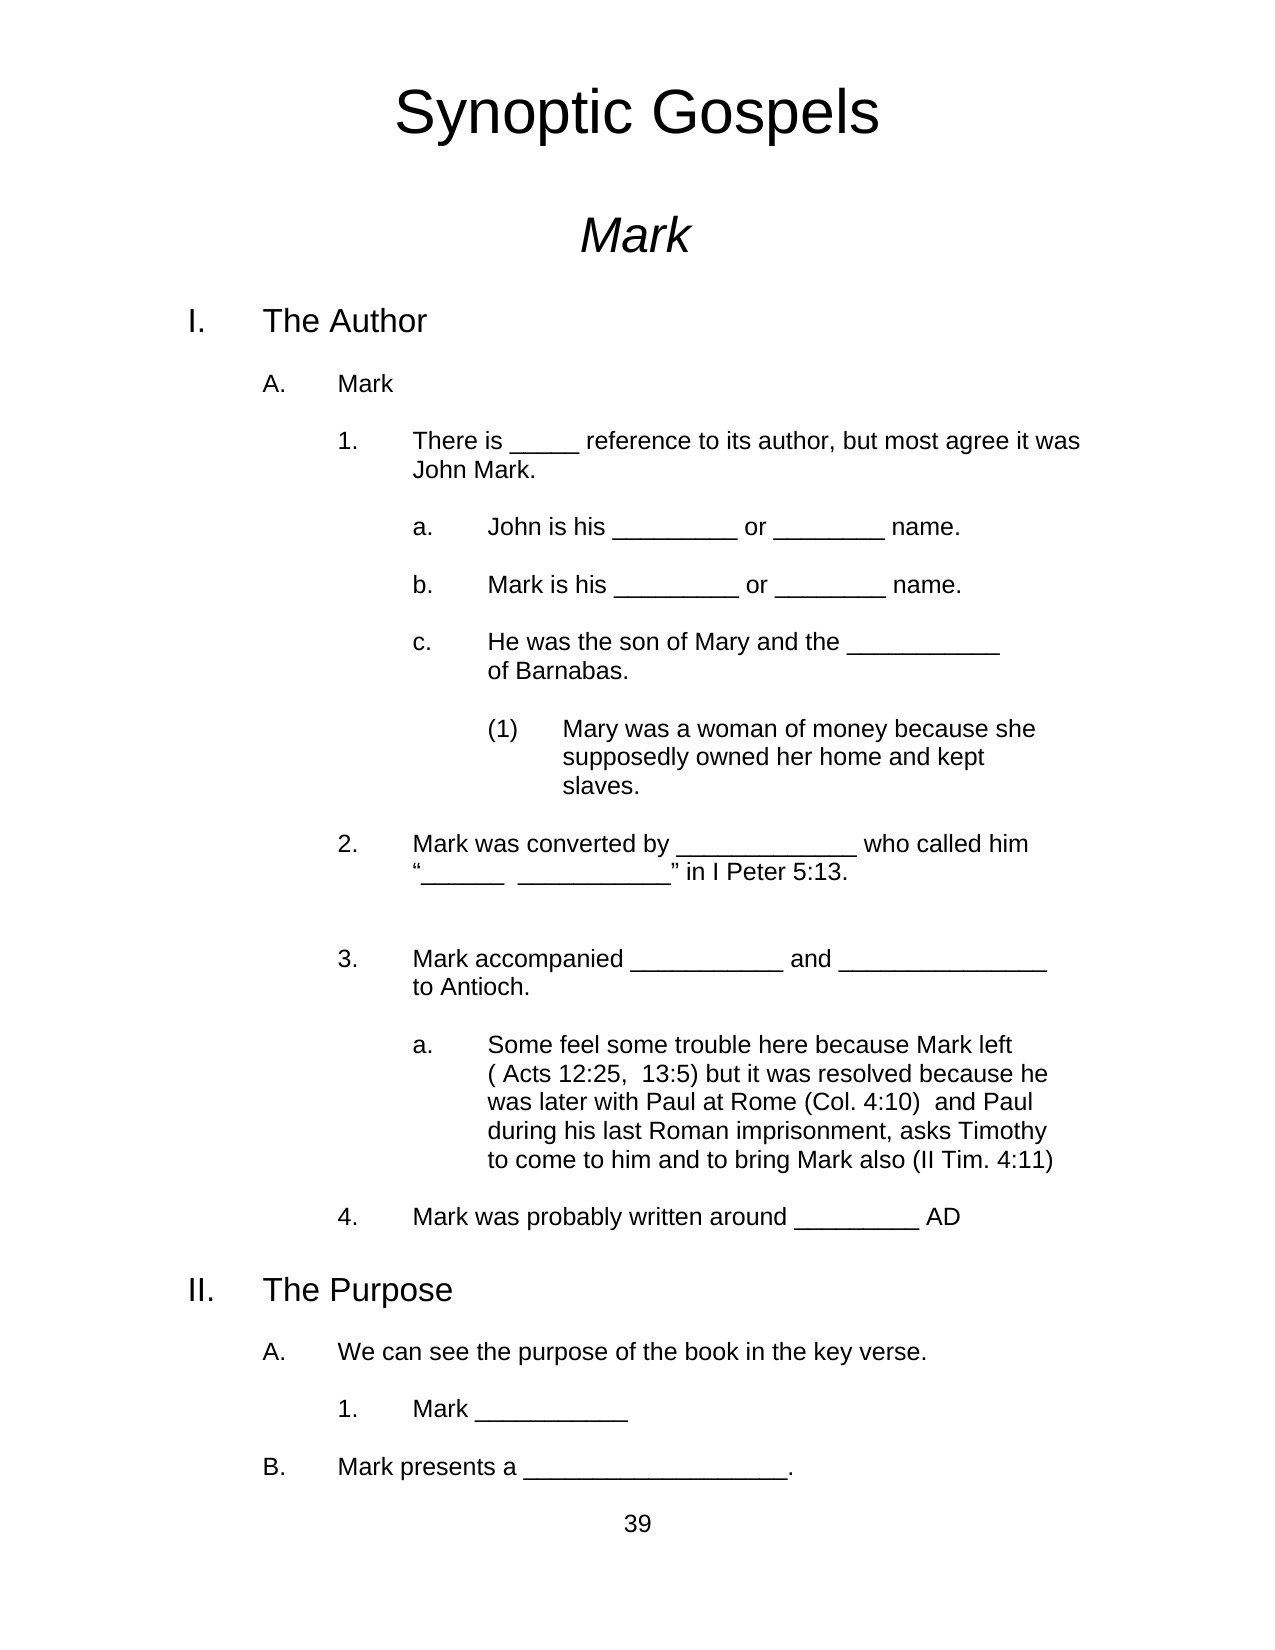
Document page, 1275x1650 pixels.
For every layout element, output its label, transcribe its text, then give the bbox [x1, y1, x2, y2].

text “______ ___________” in I Peter 5:13. [187, 857, 1087, 886]
text Mark [187, 206, 1087, 263]
text II. The Purpose [187, 1269, 1087, 1308]
text slaves. [187, 771, 1087, 800]
text supposedly owned her home and kept [187, 742, 1087, 771]
text A. Mark [187, 369, 1087, 397]
text 4. Mark was probably written around _________ AD [187, 1202, 1087, 1231]
text 1. There is _____ reference to its author, but most agree it was [187, 426, 1087, 455]
text a. John is his _________ or ________ name. [187, 512, 1087, 541]
text to come to him and to bring Mark also (II Tim. 4:11) [187, 1145, 1087, 1174]
text 2. Mark was converted by _____________ who called him [187, 829, 1087, 857]
text a. Some feel some trouble here because Mark left [187, 1030, 1087, 1059]
text c. He was the son of Mary and the ___________ [187, 627, 1087, 656]
text b. Mark is his _________ or ________ name. [187, 570, 1087, 599]
text B. Mark presents a ___________________. [187, 1452, 1087, 1481]
text A. We can see the purpose of the book in the key verse. [187, 1337, 1087, 1366]
text ( Acts 12:25, 13:5) but it was resolved because he was later with Paul at Rome (Col. 4:10) and Paul [187, 1059, 1087, 1116]
text 1. Mark ___________ [187, 1394, 1087, 1423]
text I. The Author [187, 301, 1087, 340]
text of Barnabas. [187, 656, 1087, 685]
text during his last Roman imprisonment, asks Timothy [187, 1116, 1087, 1145]
text (1) Mary was a woman of money because she [187, 714, 1087, 742]
text to Antioch. [187, 972, 1087, 1001]
text 3. Mark accompanied ___________ and _______________ [187, 944, 1087, 972]
text John Mark. [187, 455, 1087, 484]
